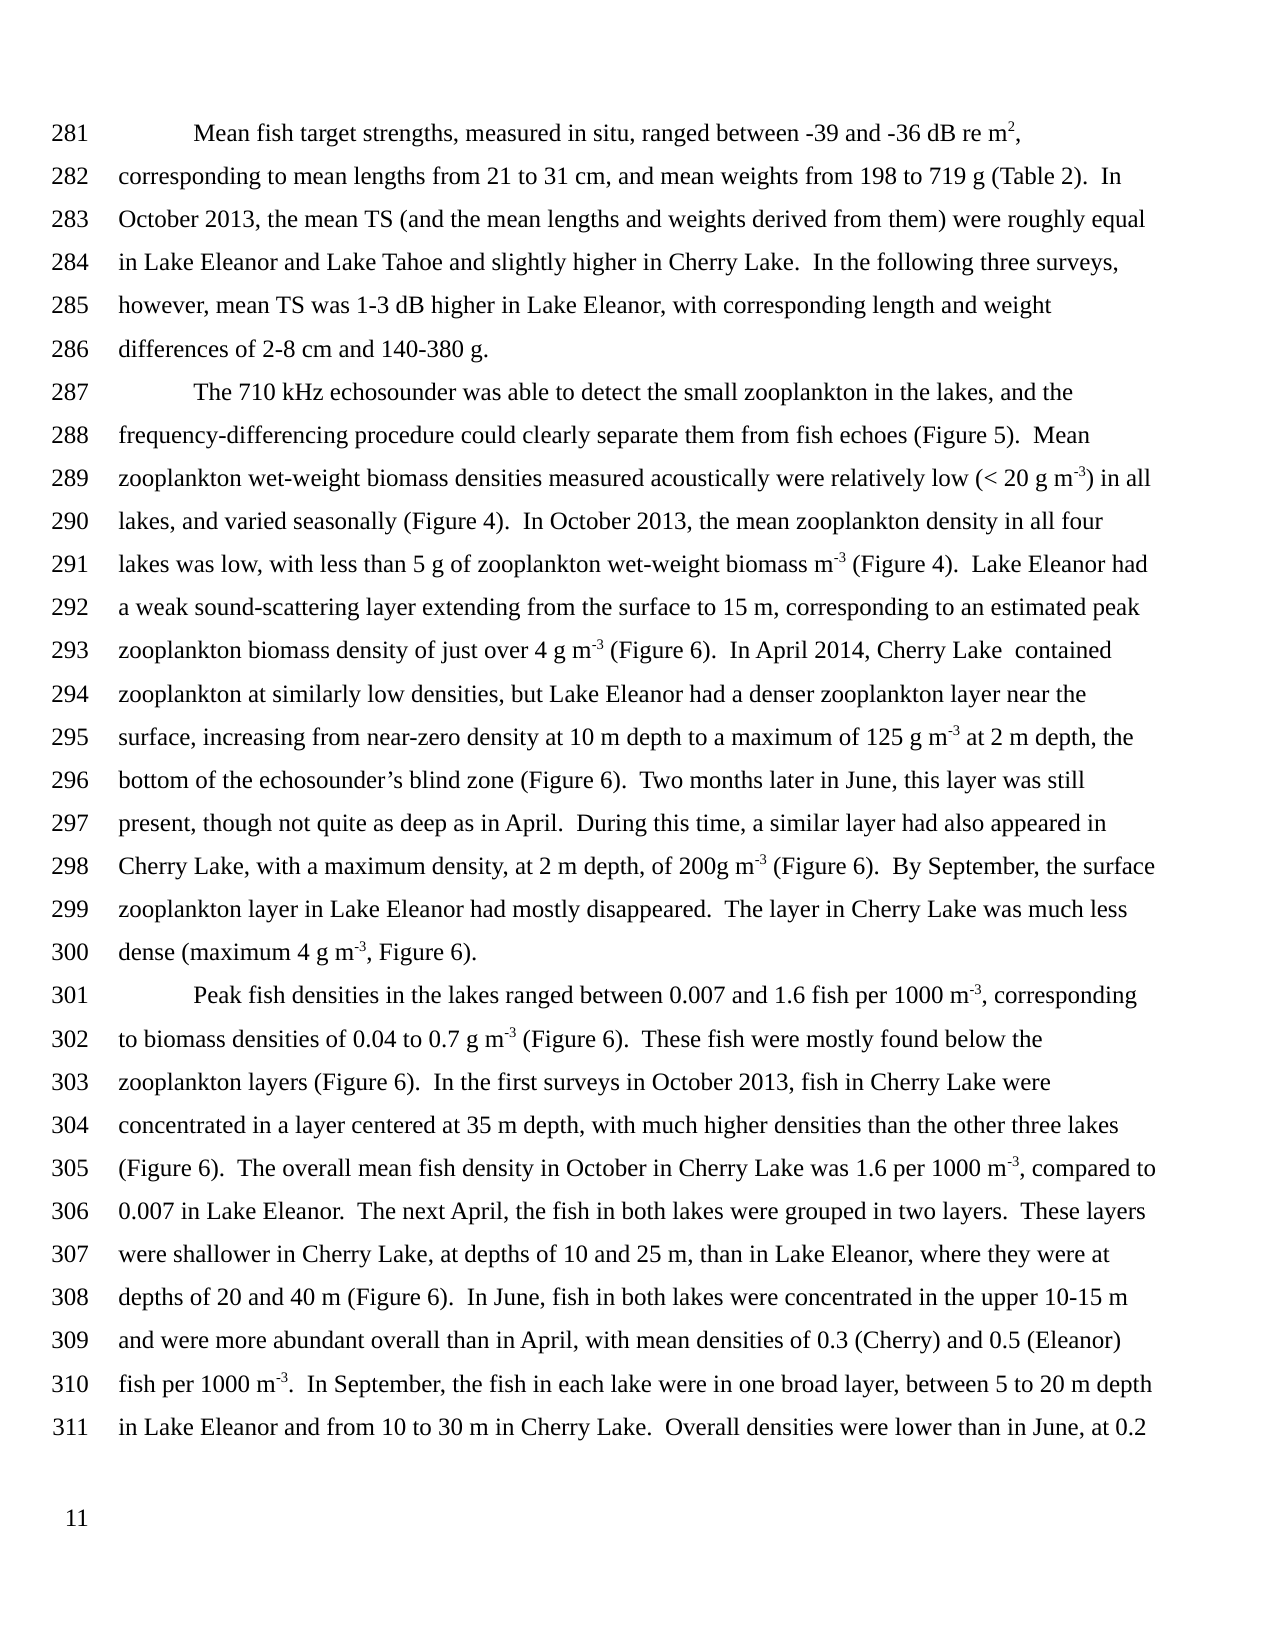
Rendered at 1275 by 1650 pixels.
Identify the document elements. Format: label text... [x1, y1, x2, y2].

text Peak fish densities in the lakes ranged between 0.007 and 1.6 fish per 1000 m-3, corresponding to biomass densities of 0.04 to 0.7 g m-3 (Figure 6). These fish were mostly found below the zooplankton layers (Figure 6). In the first surveys in October 2013, fish in Cherry Lake were concentrated in a layer centered at 35 m depth, with much higher densities than the other three lakes (Figure 6). The overall mean fish density in October in Cherry Lake was 1.6 per 1000 m-3, compared to 0.007 in Lake Eleanor. The next April, the fish in both lakes were grouped in two layers. These layers were shallower in Cherry Lake, at depths of 10 and 25 m, than in Lake Eleanor, where they were at depths of 20 and 40 m (Figure 6). In June, fish in both lakes were concentrated in the upper 10-15 m and were more abundant overall than in April, with mean densities of 0.3 (Cherry) and 0.5 (Eleanor) fish per 1000 m-3. In September, the fish in each lake were in one broad layer, between 5 to 20 m depth in Lake Eleanor and from 10 to 30 m in Cherry Lake. Overall densities were lower than in June, at 0.2 [118, 981, 1157, 1441]
text Mean fish target strengths, measured in situ, ranged between -39 and -36 dB re m2, corresponding to mean lengths from 21 to 31 cm, and mean weights from 198 to 719 g (Table 2). In October 2013, the mean TS (and the mean lengths and weights derived from them) were roughly equal in Lake Eleanor and Lake Tahoe and slightly higher in Cherry Lake. In the following three surveys, however, mean TS was 1-3 dB higher in Lake Eleanor, with corresponding length and weight differences of 2-8 cm and 140-380 g. [118, 118, 1157, 362]
text The 710 kHz echosounder was able to detect the small zooplankton in the lakes, and the frequency-differencing procedure could clearly separate them from fish echoes (Figure 5). Mean zooplankton wet-weight biomass densities measured acoustically were relatively low (< 20 g m-3) in all lakes, and varied seasonally (Figure 4). In October 2013, the mean zooplankton density in all four lakes was low, with less than 5 g of zooplankton wet-weight biomass m-3 (Figure 4). Lake Eleanor had a weak sound-scattering layer extending from the surface to 15 m, corresponding to an estimated peak zooplankton biomass density of just over 4 g m-3 (Figure 6). In April 2014, Cherry Lake contained zooplankton at similarly low densities, but Lake Eleanor had a denser zooplankton layer near the surface, increasing from near-zero density at 10 m depth to a maximum of 125 g m-3 at 2 m depth, the bottom of the echosounder’s blind zone (Figure 6). Two months later in June, this layer was still present, though not quite as deep as in April. During this time, a similar layer had also appeared in Cherry Lake, with a maximum density, at 2 m depth, of 200g m-3 (Figure 6). By September, the surface zooplankton layer in Lake Eleanor had mostly disappeared. The layer in Cherry Lake was much less dense (maximum 4 g m-3, Figure 6). [118, 377, 1157, 966]
